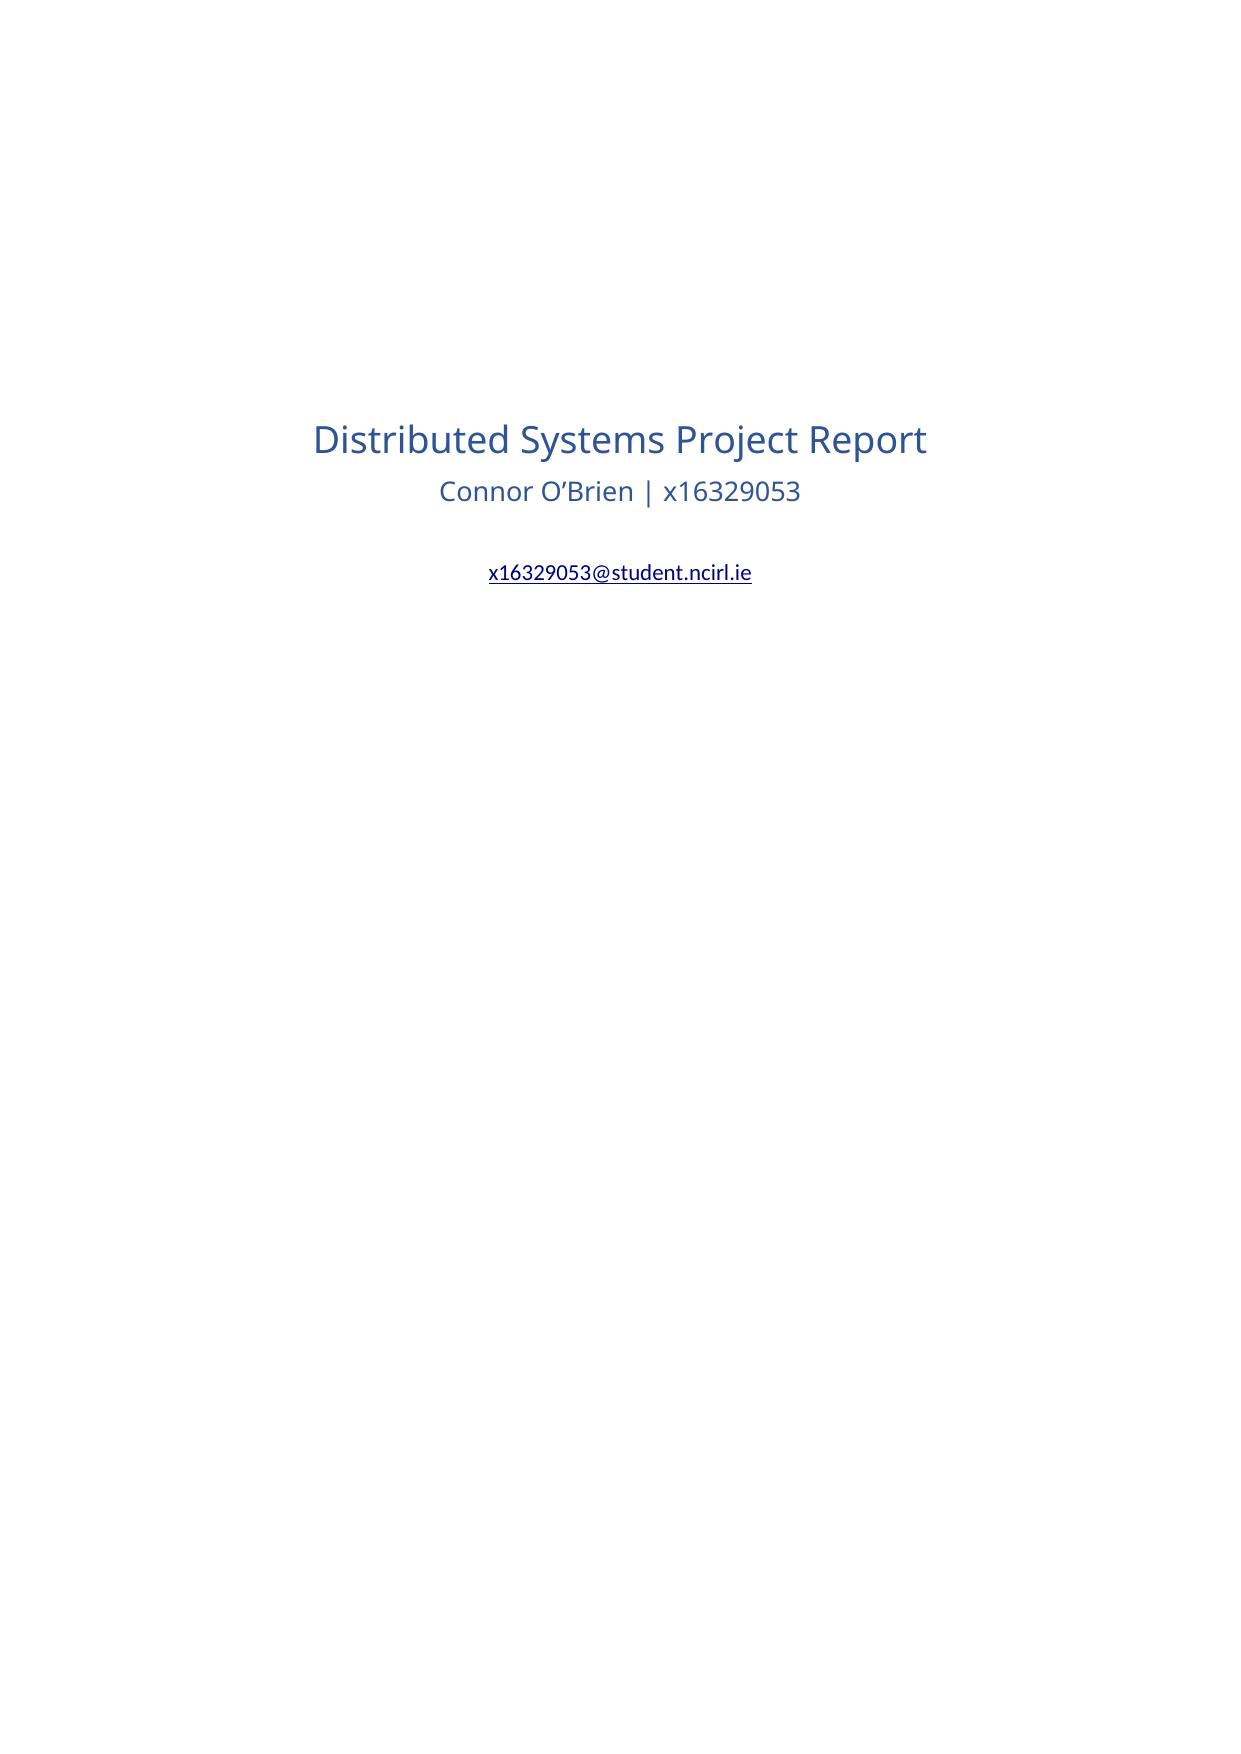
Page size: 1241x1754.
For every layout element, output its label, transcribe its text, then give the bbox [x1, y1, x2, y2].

text x16329053@student.ncirl.ie [150, 558, 1090, 586]
subtitle Connor O’Brien | x16329053 [150, 472, 1090, 509]
subtitle Distributed Systems Project Report [150, 414, 1090, 465]
